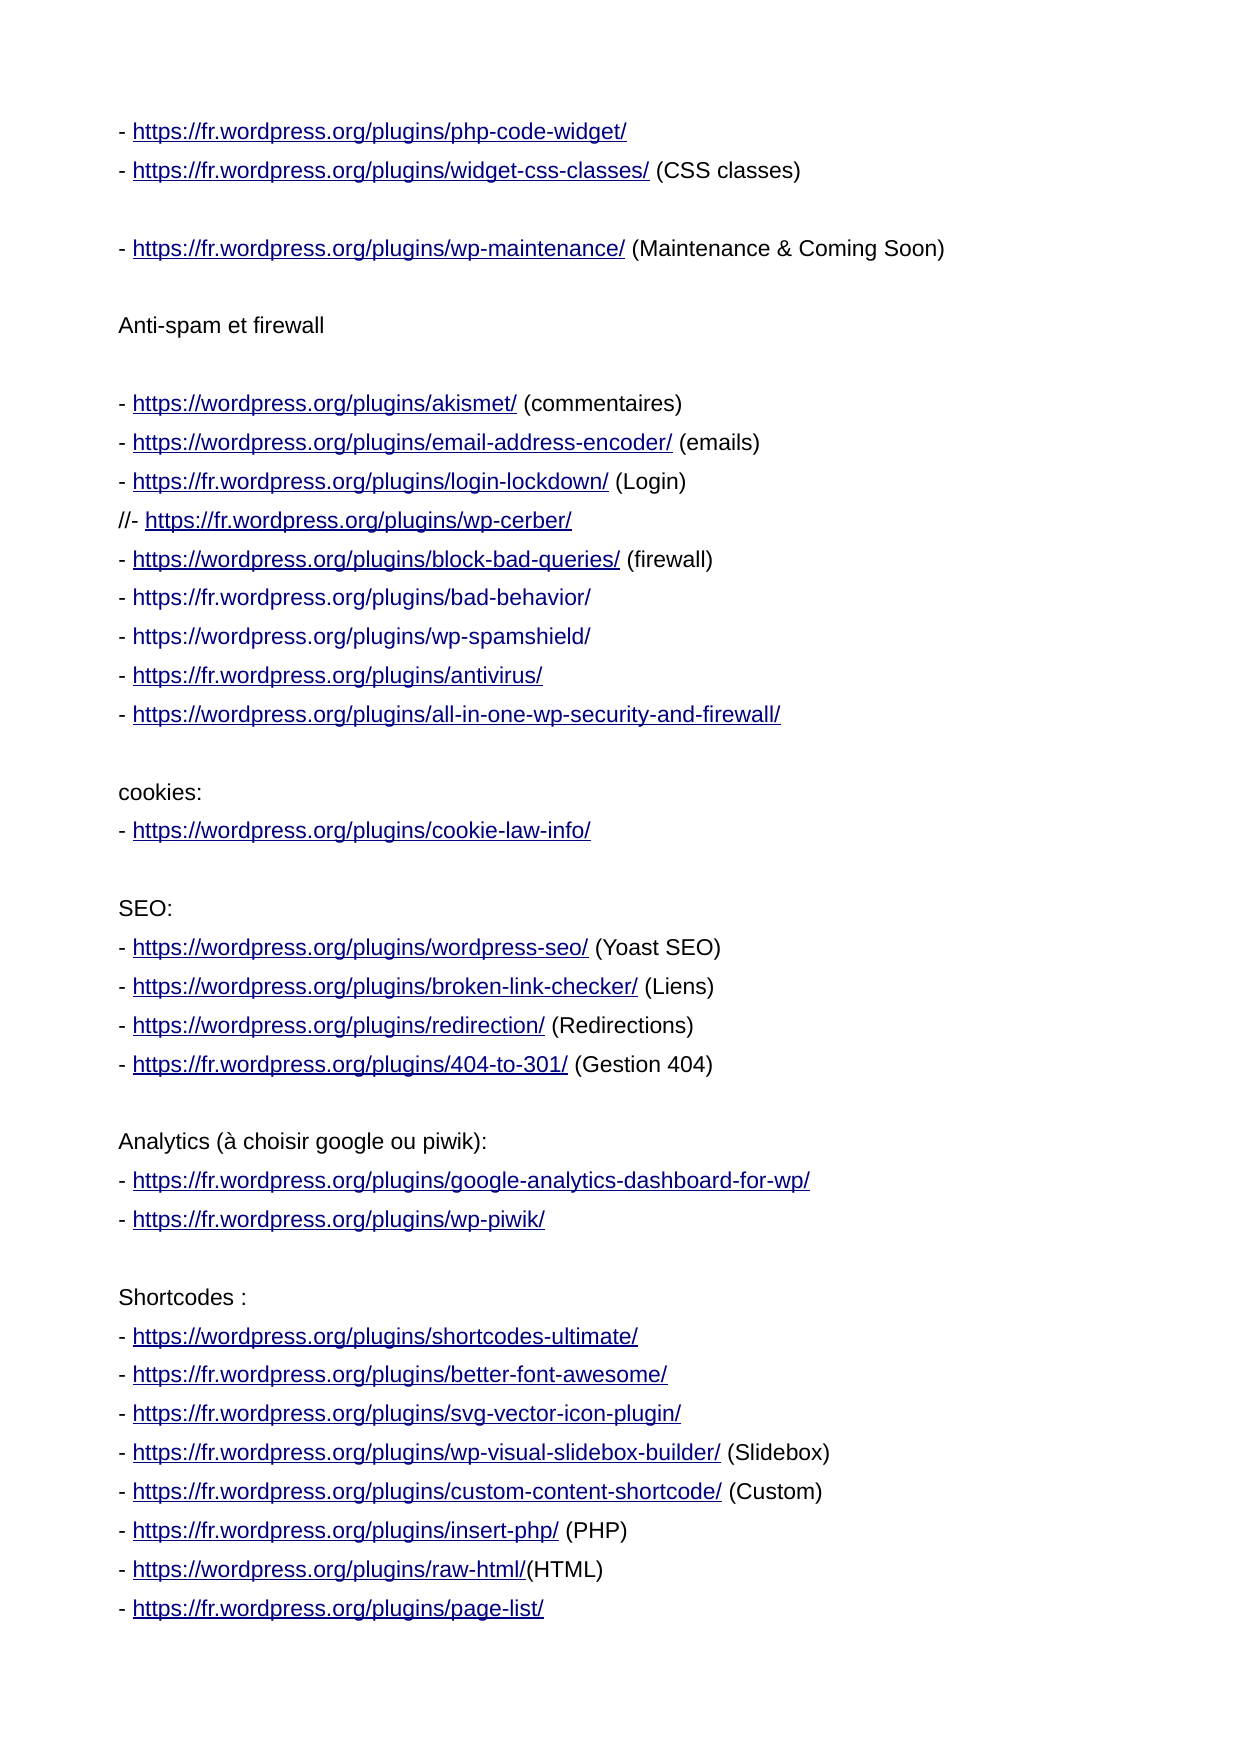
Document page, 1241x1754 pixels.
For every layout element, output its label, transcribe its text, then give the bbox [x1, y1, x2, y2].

text - https://fr.wordpress.org/plugins/widget-css-classes/ (CSS classes) [118, 157, 1122, 183]
text - https://fr.wordpress.org/plugins/php-code-widget/ [118, 118, 1122, 144]
text - https://fr.wordpress.org/plugins/wp-visual-slidebox-builder/ (Slidebox) [118, 1439, 1122, 1466]
text - https://fr.wordpress.org/plugins/login-lockdown/ (Login) [118, 468, 1122, 494]
text - https://fr.wordpress.org/plugins/google-analytics-dashboard-for-wp/ [118, 1167, 1122, 1193]
text - https://fr.wordpress.org/plugins/better-font-awesome/ [118, 1361, 1122, 1388]
text - https://wordpress.org/plugins/raw-html/(HTML) [118, 1556, 1122, 1582]
text //- https://fr.wordpress.org/plugins/wp-cerber/ [118, 507, 1122, 533]
text - https://wordpress.org/plugins/block-bad-queries/ (firewall) [118, 546, 1122, 572]
text - https://fr.wordpress.org/plugins/antivirus/ [118, 662, 1122, 688]
text - https://fr.wordpress.org/plugins/bad-behavior/ [118, 584, 1122, 611]
text - https://wordpress.org/plugins/wordpress-seo/ (Yoast SEO) [118, 934, 1122, 960]
text SEO: [118, 895, 1122, 922]
text Shortcodes : [118, 1284, 1122, 1310]
text cookies: [118, 779, 1122, 805]
text - https://wordpress.org/plugins/email-address-encoder/ (emails) [118, 429, 1122, 455]
text - https://wordpress.org/plugins/redirection/ (Redirections) [118, 1012, 1122, 1038]
text - https://wordpress.org/plugins/cookie-law-info/ [118, 817, 1122, 844]
text - https://fr.wordpress.org/plugins/404-to-301/ (Gestion 404) [118, 1051, 1122, 1077]
text - https://fr.wordpress.org/plugins/svg-vector-icon-plugin/ [118, 1400, 1122, 1427]
text Analytics (à choisir google ou piwik): [118, 1128, 1122, 1155]
text - https://wordpress.org/plugins/akismet/ (commentaires) [118, 390, 1122, 416]
text - https://fr.wordpress.org/plugins/wp-maintenance/ (Maintenance & Coming Soon) [118, 235, 1122, 261]
text - https://wordpress.org/plugins/broken-link-checker/ (Liens) [118, 973, 1122, 999]
text - https://wordpress.org/plugins/wp-spamshield/ [118, 623, 1122, 649]
text - https://fr.wordpress.org/plugins/page-list/ [118, 1594, 1122, 1621]
text - https://wordpress.org/plugins/shortcodes-ultimate/ [118, 1323, 1122, 1349]
text - https://fr.wordpress.org/plugins/wp-piwik/ [118, 1206, 1122, 1232]
text - https://fr.wordpress.org/plugins/custom-content-shortcode/ (Custom) [118, 1478, 1122, 1504]
text - https://wordpress.org/plugins/all-in-one-wp-security-and-firewall/ [118, 701, 1122, 727]
text - https://fr.wordpress.org/plugins/insert-php/ (PHP) [118, 1517, 1122, 1543]
text Anti-spam et firewall [118, 312, 1122, 339]
